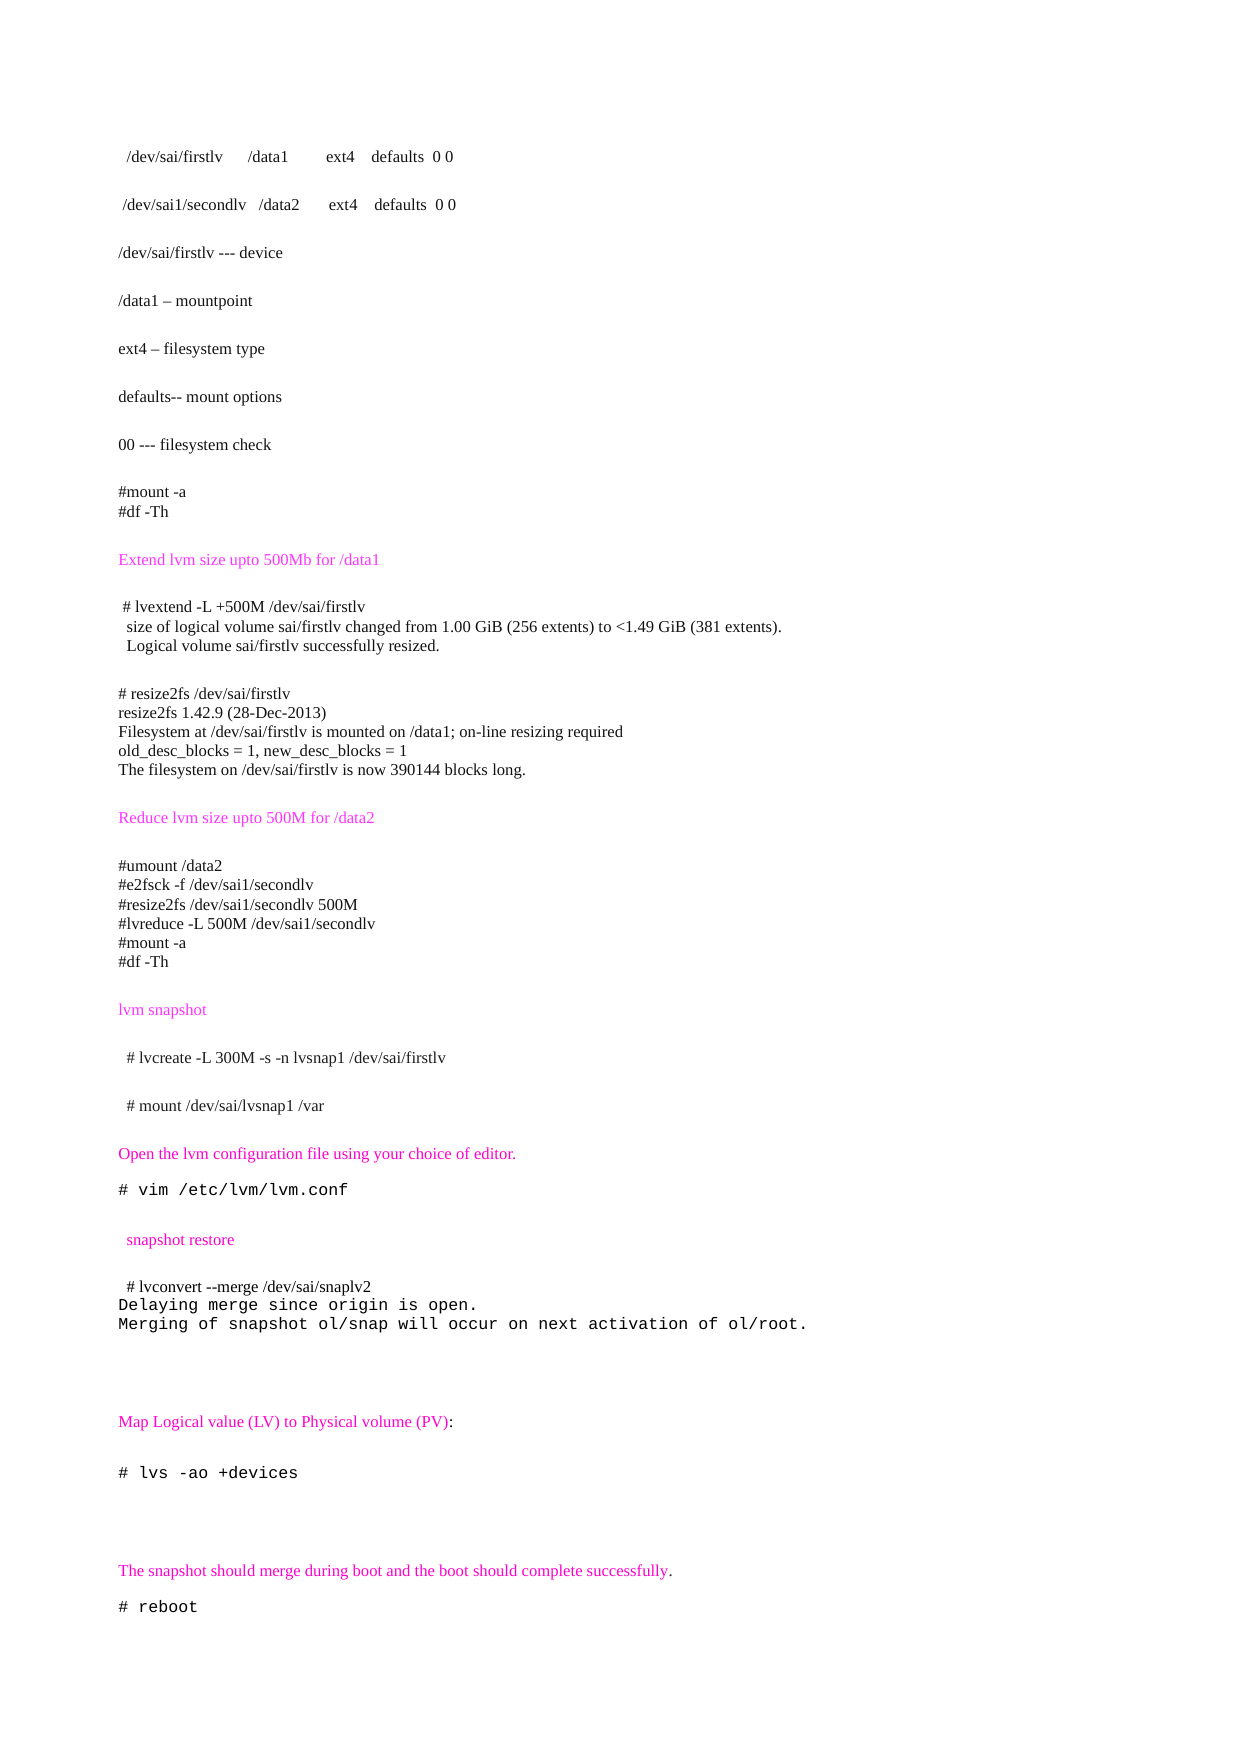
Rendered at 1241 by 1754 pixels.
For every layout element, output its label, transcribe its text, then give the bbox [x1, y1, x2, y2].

text #umount /data2 [118, 856, 1122, 875]
text Merging of snapshot ol/snap will occur on next activation of ol/root. [118, 1315, 1122, 1334]
text Map Logical value (LV) to Physical volume (PV): [118, 1412, 1122, 1431]
text # resize2fs /dev/sai/firstlv [118, 683, 1122, 703]
text #e2fsck -f /dev/sai1/secondlv [118, 875, 1122, 894]
text # mount /dev/sai/lvsnap1 /var [118, 1096, 1122, 1115]
text /data1 – mountpoint [118, 291, 1122, 310]
text # lvconvert --merge /dev/sai/snaplv2 [118, 1277, 1122, 1296]
text #df -Th [118, 501, 1122, 521]
text Delaying merge since origin is open. [118, 1296, 1122, 1315]
text /dev/sai1/secondlv /data2 ext4 defaults 0 0 [118, 195, 1122, 214]
text The snapshot should merge during boot and the boot should complete successfully. [118, 1561, 1122, 1580]
text #df -Th [118, 952, 1122, 971]
text #mount -a [118, 482, 1122, 501]
text ext4 – filesystem type [118, 338, 1122, 358]
text resize2fs 1.42.9 (28-Dec-2013) [118, 703, 1122, 722]
text #mount -a [118, 933, 1122, 952]
text old_desc_blocks = 1, new_desc_blocks = 1 [118, 741, 1122, 760]
text Extend lvm size upto 500Mb for /data1 [118, 549, 1122, 568]
text lvm snapshot [118, 1000, 1122, 1019]
text Logical volume sai/firstlv successfully resized. [118, 636, 1122, 655]
text snapshot restore [118, 1229, 1122, 1248]
text size of logical volume sai/firstlv changed from 1.00 GiB (256 extents) to <1.49 GiB (381 extents). [118, 616, 1122, 636]
text /dev/sai/firstlv /data1 ext4 defaults 0 0 [118, 147, 1122, 166]
text Open the lvm configuration file using your choice of editor. [118, 1143, 1122, 1163]
text Reduce lvm size upto 500M for /data2 [118, 808, 1122, 827]
text # lvextend -L +500M /dev/sai/firstlv [118, 597, 1122, 616]
text # reboot [118, 1598, 1122, 1617]
text #resize2fs /dev/sai1/secondlv 500M [118, 894, 1122, 913]
text # lvcreate -L 300M -s -n lvsnap1 /dev/sai/firstlv [118, 1048, 1122, 1067]
text /dev/sai/firstlv --- device [118, 243, 1122, 262]
text The filesystem on /dev/sai/firstlv is now 390144 blocks long. [118, 760, 1122, 779]
text # vim /etc/lvm/lvm.conf [118, 1181, 1122, 1200]
text Filesystem at /dev/sai/firstlv is mounted on /data1; on-line resizing required [118, 722, 1122, 741]
text defaults-- mount options [118, 386, 1122, 406]
text 00 --- filesystem check [118, 434, 1122, 453]
text #lvreduce -L 500M /dev/sai1/secondlv [118, 913, 1122, 933]
text # lvs -ao +devices [118, 1464, 1122, 1483]
